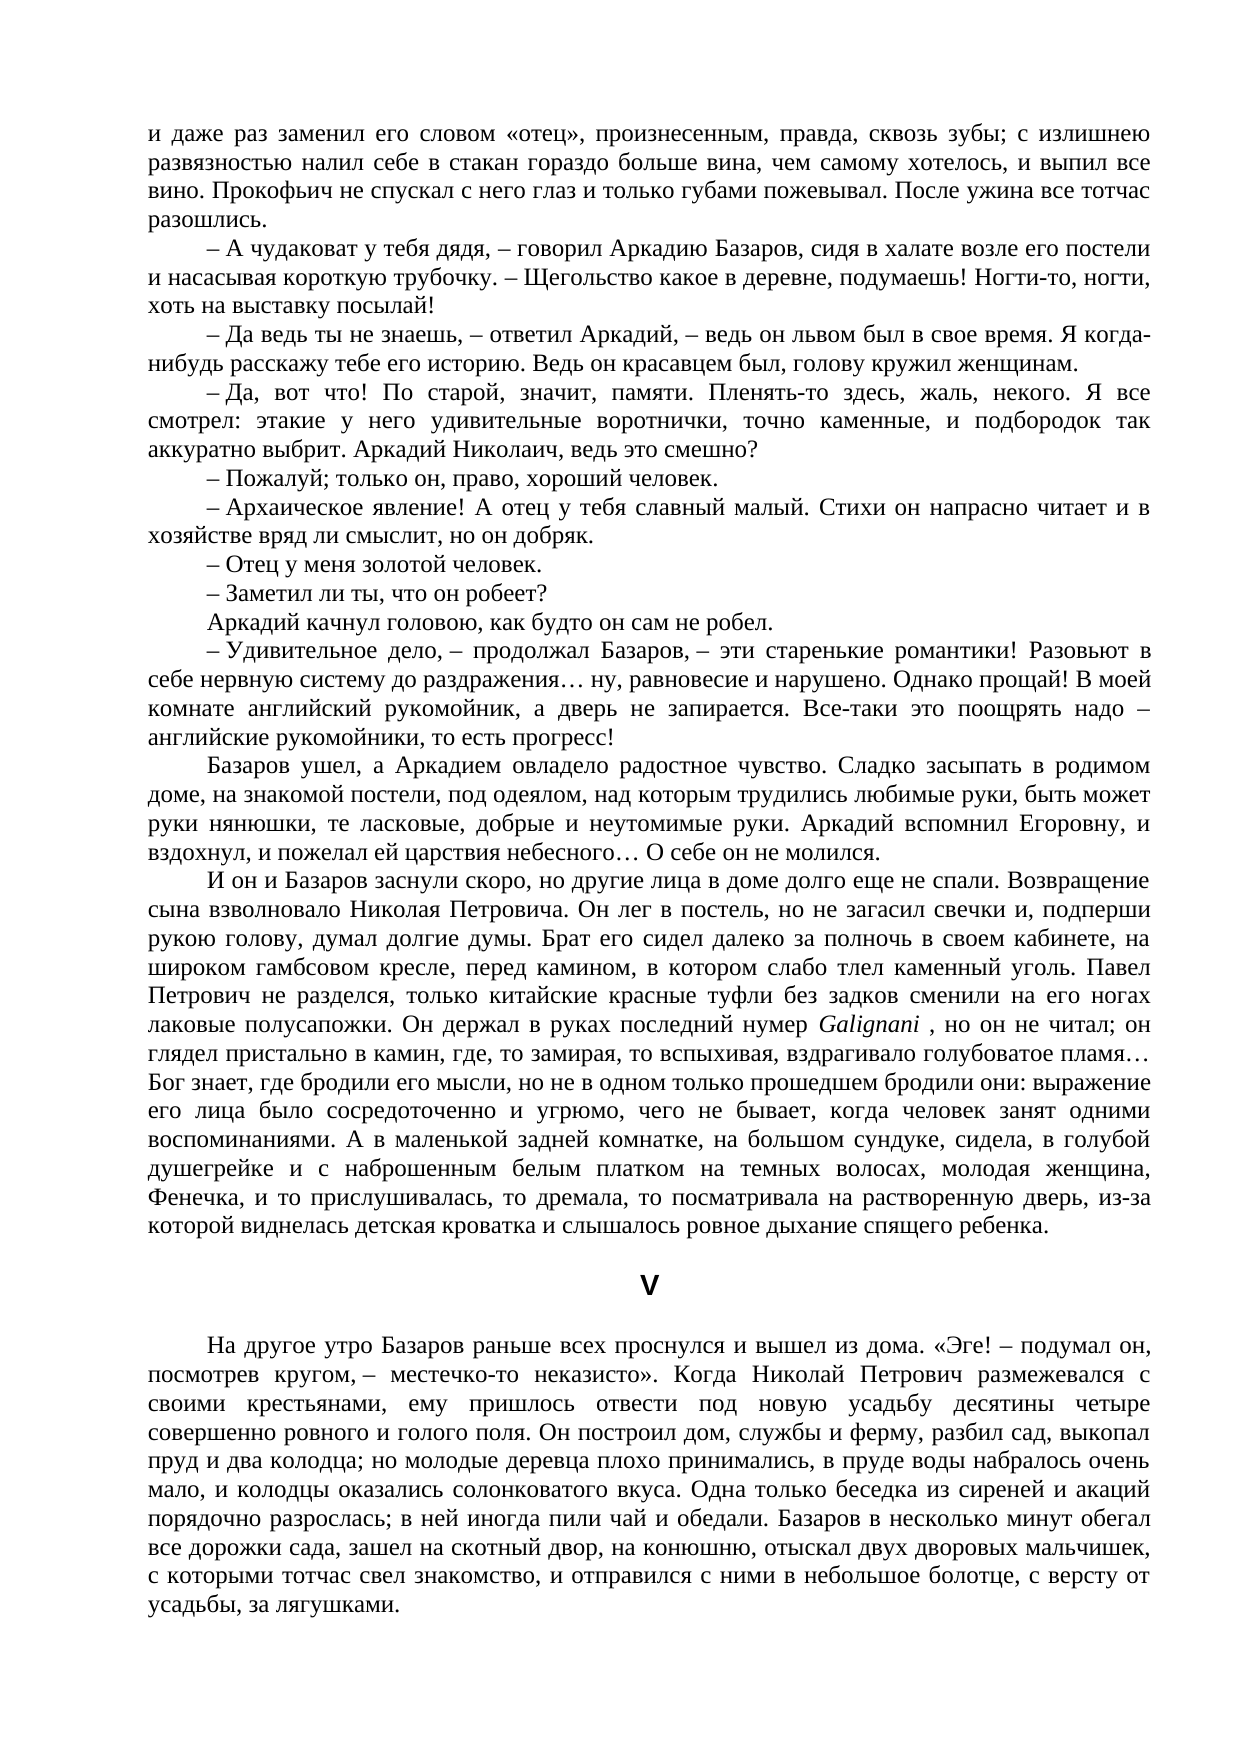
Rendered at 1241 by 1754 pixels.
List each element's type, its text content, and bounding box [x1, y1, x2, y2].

text – Удивительное дело, – продолжал Базаров, – эти старенькие романтики! Разовьют в себе нервную систему до раздражения… ну, равновесие и нарушено. Однако прощай! В моей комнате английский рукомойник, а дверь не запирается. Все-таки это поощрять надо – английские рукомойники, то есть прогресс! [148, 636, 1152, 751]
text – Заметил ли ты, что он робеет? [148, 578, 1152, 607]
text – Да, вот что! По старой, значит, памяти. Пленять-то здесь, жаль, некого. Я все смотрел: этакие у него удивительные воротнички, точно каменные, и подбородок так аккуратно выбрит. Аркадий Николаич, ведь это смешно? [148, 377, 1152, 463]
text – Пожалуй; только он, право, хороший человек. [148, 463, 1152, 492]
text Базаров ушел, а Аркадием овладело радостное чувство. Сладко засыпать в родимом доме, на знакомой постели, под одеялом, над которым трудились любимые руки, быть может руки нянюшки, те ласковые, добрые и неутомимые руки. Аркадий вспомнил Егоровну, и вздохнул, и пожелал ей царствия небесного… О себе он не молился. [148, 751, 1152, 866]
text Аркадий качнул головою, как будто он сам не робел. [148, 607, 1152, 636]
subtitle V [148, 1268, 1152, 1302]
text – Архаическое явление! А отец у тебя славный малый. Стихи он напрасно читает и в хозяйстве вряд ли смыслит, но он добряк. [148, 492, 1152, 549]
text И он и Базаров заснули скоро, но другие лица в доме долго еще не спали. Возвращение сына взволновало Николая Петровича. Он лег в постель, но не загасил свечки и, подперши рукою голову, думал долгие думы. Брат его сидел далеко за полночь в своем кабинете, на широком гамбсовом кресле, перед камином, в котором слабо тлел каменный уголь. Павел Петрович не разделся, только китайские красные туфли без задков сменили на его ногах лаковые полусапожки. Он держал в руках последний нумер Galignani , но он не читал; он глядел пристально в камин, где, то замирая, то вспыхивая, вздрагивало голубоватое пламя… Бог знает, где бродили его мысли, но не в одном только прошедшем бродили они: выражение его лица было сосредоточенно и угрюмо, чего не бывает, когда человек занят одними воспоминаниями. А в маленькой задней комнатке, на большом сундуке, сидела, в голубой душегрейке и с наброшенным белым платком на темных волосах, молодая женщина, Фенечка, и то прислушивалась, то дремала, то посматривала на растворенную дверь, из-за которой виднелась детская кроватка и слышалось ровное дыхание спящего ребенка. [148, 866, 1152, 1239]
text и даже раз заменил его словом «отец», произнесенным, правда, сквозь зубы; с излишнею развязностью налил себе в стакан гораздо больше вина, чем самому хотелось, и выпил все вино. Прокофьич не спускал с него глаз и только губами пожевывал. После ужина все тотчас разошлись. [148, 118, 1152, 233]
text – Да ведь ты не знаешь, – ответил Аркадий, – ведь он львом был в свое время. Я когда-нибудь расскажу тебе его историю. Ведь он красавцем был, голову кружил женщинам. [148, 319, 1152, 377]
text – Отец у меня золотой человек. [148, 549, 1152, 578]
text На другое утро Базаров раньше всех проснулся и вышел из дома. «Эге! – подумал он, посмотрев кругом, – местечко-то неказисто». Когда Николай Петрович размежевался с своими крестьянами, ему пришлось отвести под новую усадьбу десятины четыре совершенно ровного и голого поля. Он построил дом, службы и ферму, разбил сад, выкопал пруд и два колодца; но молодые деревца плохо принимались, в пруде воды набралось очень мало, и колодцы оказались солонковатого вкуса. Одна только беседка из сиреней и акаций порядочно разрослась; в ней иногда пили чай и обедали. Базаров в несколько минут обегал все дорожки сада, зашел на скотный двор, на конюшню, отыскал двух дворовых мальчишек, с которыми тотчас свел знакомство, и отправился с ними в небольшое болотце, с версту от усадьбы, за лягушками. [148, 1330, 1152, 1618]
text – А чудаковат у тебя дядя, – говорил Аркадию Базаров, сидя в халате возле его постели и насасывая короткую трубочку. – Щегольство какое в деревне, подумаешь! Ногти-то, ногти, хоть на выставку посылай! [148, 233, 1152, 319]
